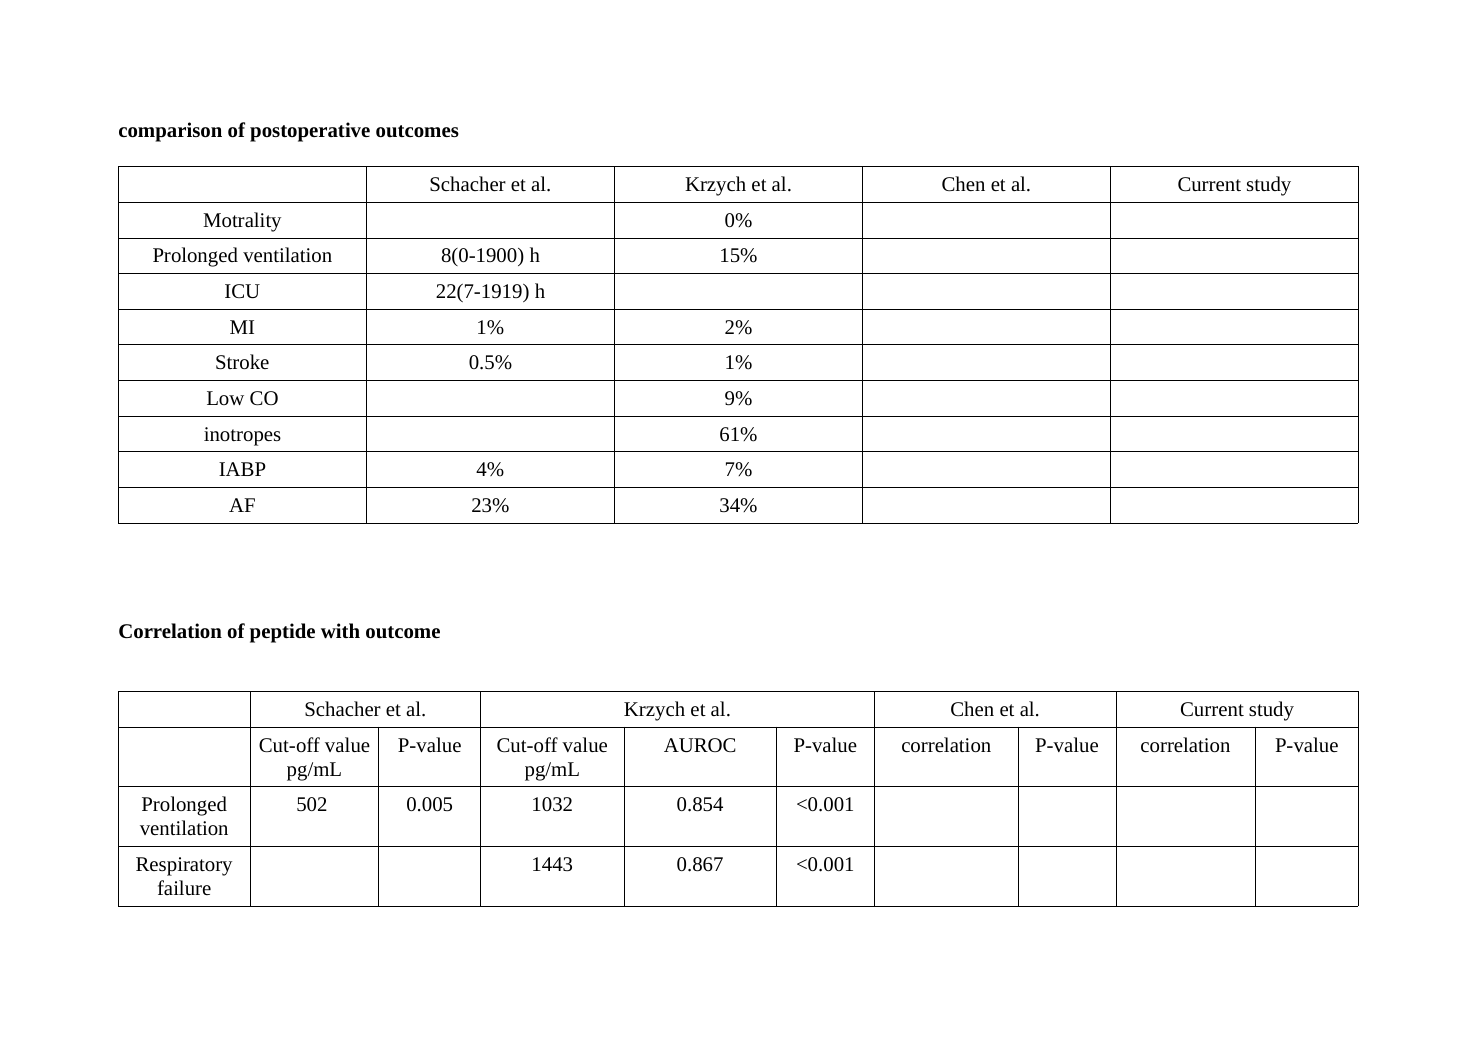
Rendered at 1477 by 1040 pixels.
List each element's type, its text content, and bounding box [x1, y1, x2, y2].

table_cell [1111, 239, 1358, 273]
table_cell P-value [1019, 728, 1116, 786]
table_cell [1111, 488, 1358, 522]
table_cell P-value [379, 728, 480, 786]
table_cell 502 [251, 787, 378, 846]
table_cell [863, 452, 1110, 487]
table_cell [863, 381, 1110, 416]
table_cell 0.005 [379, 787, 480, 846]
table_cell 9% [615, 381, 862, 416]
table_cell 8(0-1900) h [367, 239, 614, 273]
table_header Current study [1111, 167, 1358, 202]
table_cell AF [119, 488, 366, 522]
table_cell [1111, 310, 1358, 344]
table_cell Prolonged ventilation [119, 239, 366, 273]
text comparison of postoperative outcomes [118, 118, 1358, 142]
table_cell [1256, 787, 1358, 846]
table_cell [1019, 847, 1116, 906]
table_cell 7% [615, 452, 862, 487]
table_cell <0.001 [777, 787, 874, 846]
table_cell Motrality [119, 203, 366, 237]
table_cell [863, 345, 1110, 380]
table_header Chen et al. [875, 692, 1116, 727]
table_cell [863, 310, 1110, 344]
text Correlation of peptide with outcome [118, 619, 1358, 643]
table_header [119, 692, 250, 727]
table_cell [1256, 847, 1358, 906]
table_cell correlation [1117, 728, 1255, 786]
table_cell [1019, 787, 1116, 846]
table_cell Prolonged ventilation [119, 787, 250, 846]
table_cell 0% [615, 203, 862, 237]
table_cell 1% [615, 345, 862, 380]
table_header Krzych et al. [481, 692, 874, 727]
table_cell [1111, 417, 1358, 451]
table_cell [1111, 452, 1358, 487]
table_cell [251, 847, 378, 906]
table_cell [379, 847, 480, 906]
table_cell 1032 [481, 787, 624, 846]
table_cell <0.001 [777, 847, 874, 906]
table_header Schacher et al. [251, 692, 480, 727]
table_header Current study [1117, 692, 1358, 727]
table_cell 34% [615, 488, 862, 522]
table_cell inotropes [119, 417, 366, 451]
table_cell 0.5% [367, 345, 614, 380]
table_cell P-value [777, 728, 874, 786]
table_cell 2% [615, 310, 862, 344]
table_cell [367, 203, 614, 237]
table_cell 1% [367, 310, 614, 344]
table_cell correlation [875, 728, 1018, 786]
table_cell 0.854 [625, 787, 776, 846]
table_cell [875, 787, 1018, 846]
table_cell [1111, 274, 1358, 309]
table_cell MI [119, 310, 366, 344]
table_cell 61% [615, 417, 862, 451]
table_cell 1443 [481, 847, 624, 906]
table_cell [863, 203, 1110, 237]
table_cell [367, 381, 614, 416]
table_header Schacher et al. [367, 167, 614, 202]
table_cell 23% [367, 488, 614, 522]
table_cell [863, 274, 1110, 309]
table_cell Respiratory failure [119, 847, 250, 906]
table_cell P-value [1256, 728, 1358, 786]
table_cell ICU [119, 274, 366, 309]
table_cell [1117, 787, 1255, 846]
table_cell [863, 239, 1110, 273]
table_cell [367, 417, 614, 451]
table_cell Low CO [119, 381, 366, 416]
table_cell 0.867 [625, 847, 776, 906]
table_cell Cut-off value pg/mL [481, 728, 624, 786]
table_cell Stroke [119, 345, 366, 380]
table_header Chen et al. [863, 167, 1110, 202]
table_cell IABP [119, 452, 366, 487]
table_cell [863, 488, 1110, 522]
table_header [119, 167, 366, 202]
table_cell 4% [367, 452, 614, 487]
table_cell 15% [615, 239, 862, 273]
table_cell [875, 847, 1018, 906]
table_cell Cut-off value pg/mL [251, 728, 378, 786]
table_cell 22(7-1919) h [367, 274, 614, 309]
table_cell [863, 417, 1110, 451]
table_cell [1111, 203, 1358, 237]
table_header Krzych et al. [615, 167, 862, 202]
table_cell [615, 274, 862, 309]
table_cell [119, 728, 250, 786]
table_cell [1111, 345, 1358, 380]
table_cell AUROC [625, 728, 776, 786]
table_cell [1117, 847, 1255, 906]
table_cell [1111, 381, 1358, 416]
